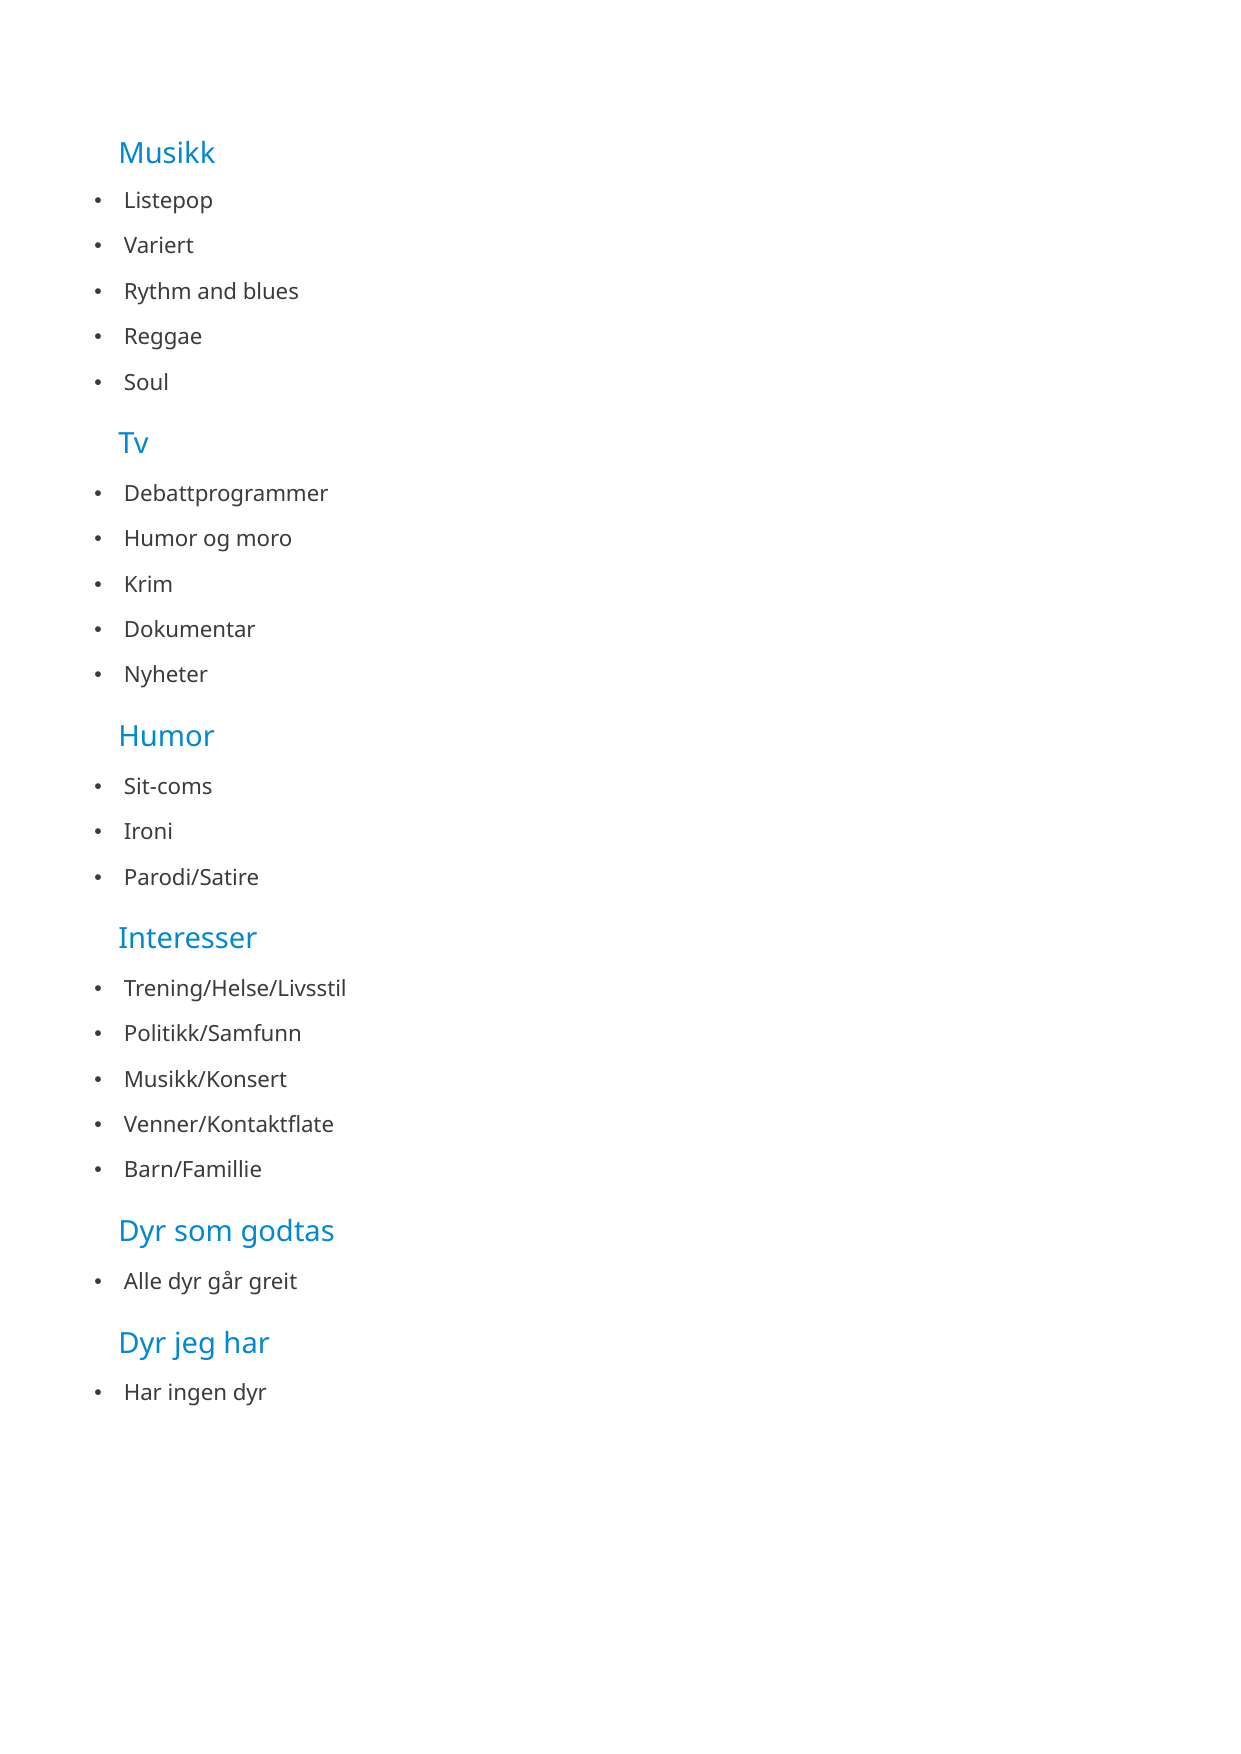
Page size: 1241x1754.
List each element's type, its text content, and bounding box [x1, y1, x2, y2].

list Debattprogrammer [118, 478, 1122, 508]
list Har ingen dyr [118, 1377, 1122, 1407]
list Variert [118, 230, 1122, 260]
list Alle dyr går greit [118, 1266, 1122, 1296]
list Humor og moro [118, 523, 1122, 553]
list Krim [118, 568, 1122, 598]
list Venner/Kontaktflate [118, 1109, 1122, 1139]
list Ironi [118, 816, 1122, 846]
list Dokumentar [118, 614, 1122, 644]
list Trening/Helse/Livsstil [118, 973, 1122, 1003]
subtitle Dyr jeg har [118, 1322, 1122, 1362]
list Politikk/Samfunn [118, 1018, 1122, 1048]
list Parodi/Satire [118, 861, 1122, 891]
list Listepop [118, 185, 1122, 215]
subtitle Musikk [118, 133, 1122, 172]
subtitle Tv [118, 423, 1122, 462]
list Barn/Famillie [118, 1154, 1122, 1184]
list Soul [118, 366, 1122, 396]
list Nyheter [118, 659, 1122, 689]
list Rythm and blues [118, 276, 1122, 306]
subtitle Dyr som godtas [118, 1210, 1122, 1250]
list Reggae [118, 321, 1122, 351]
list Sit-coms [118, 771, 1122, 801]
subtitle Interesser [118, 918, 1122, 957]
list Musikk/Konsert [118, 1063, 1122, 1093]
subtitle Humor [118, 715, 1122, 755]
